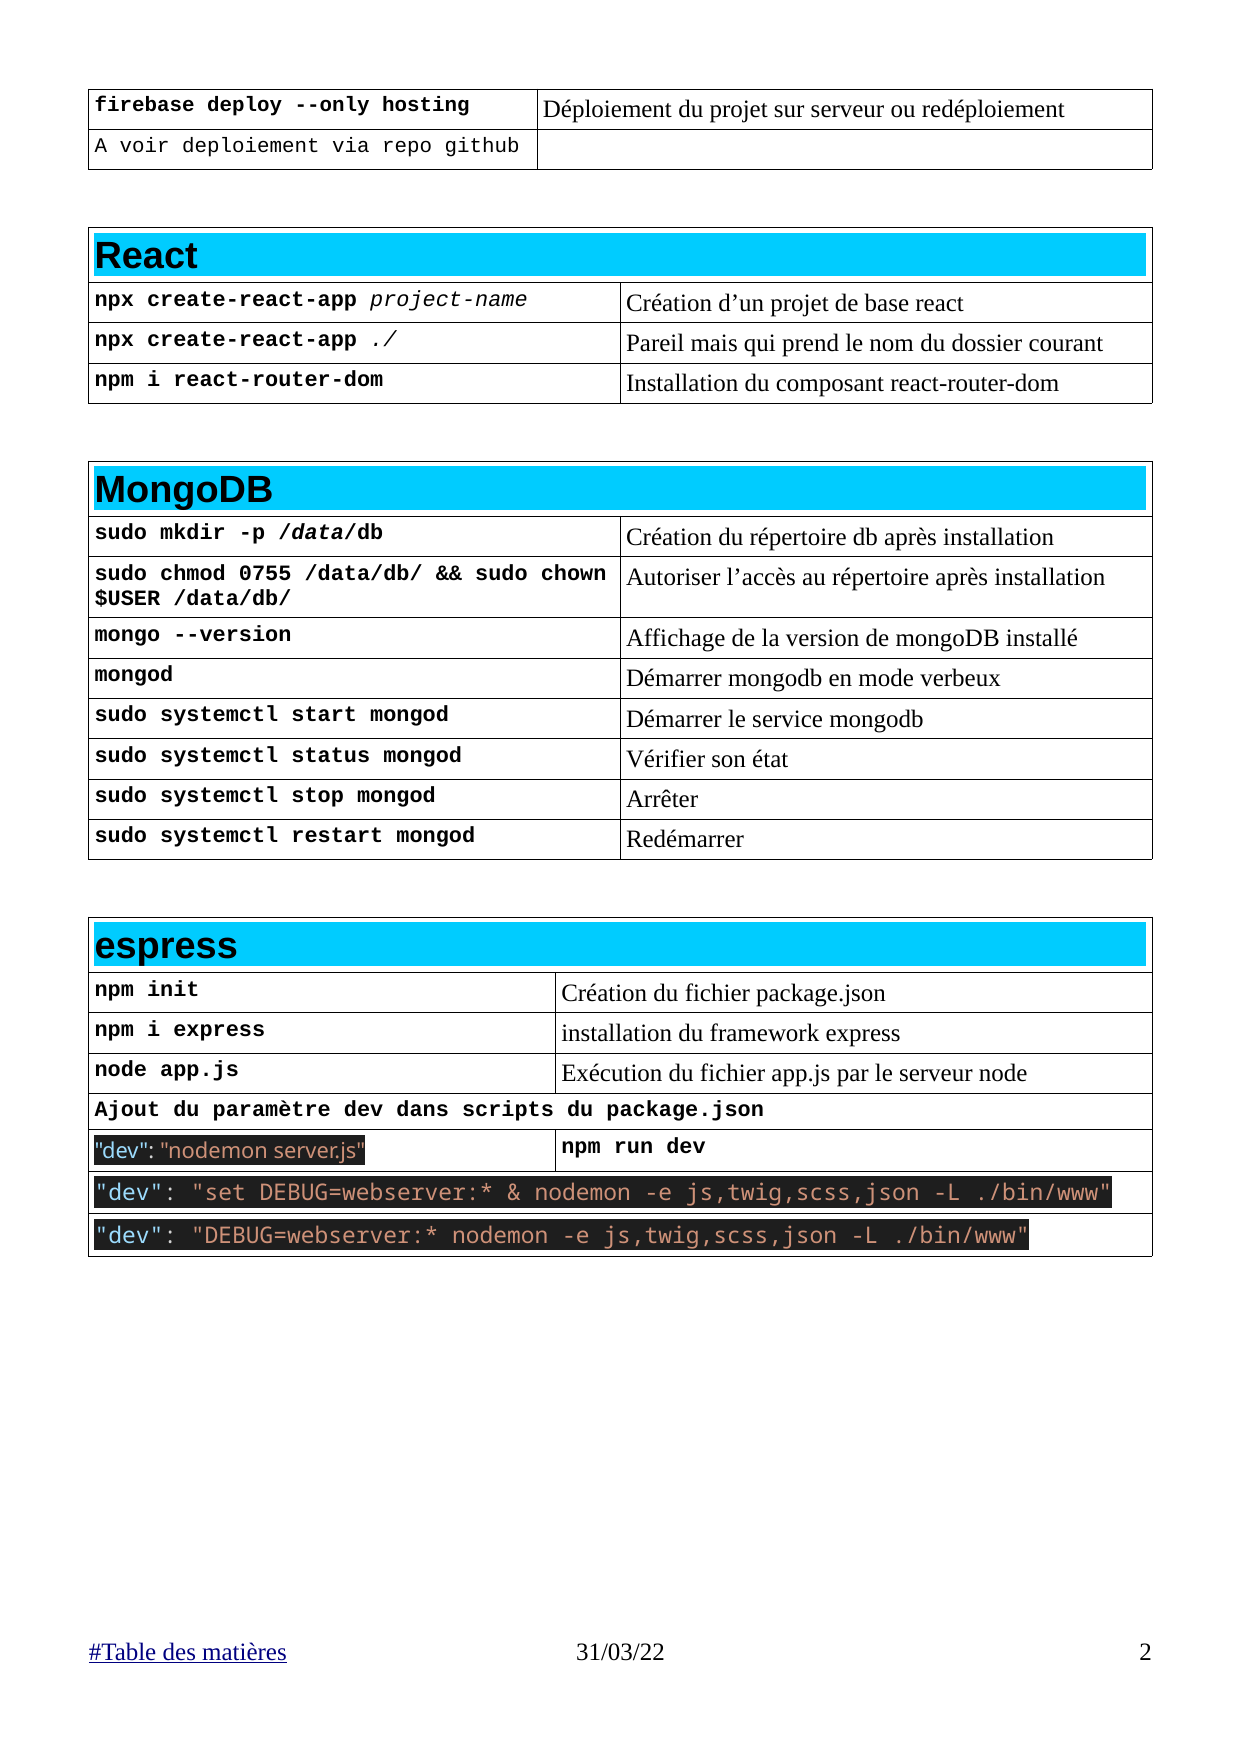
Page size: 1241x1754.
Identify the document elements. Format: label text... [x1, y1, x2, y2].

table_cell Arrêter [621, 780, 1152, 819]
table_header React [89, 228, 1152, 282]
table_cell sudo systemctl stop mongod [89, 780, 620, 819]
table_cell firebase deploy --only hosting [89, 90, 537, 129]
table_cell Création du fichier package.json [556, 973, 1152, 1012]
table_cell node app.js [89, 1054, 555, 1093]
table_cell Affichage de la version de mongoDB installé [621, 618, 1152, 657]
table_cell Pareil mais qui prend le nom du dossier courant [621, 323, 1152, 363]
table_cell npx create-react-app ./ [89, 323, 620, 363]
table_cell Autoriser l’accès au répertoire après installation [621, 557, 1152, 617]
table_cell A voir deploiement via repo github [89, 130, 537, 169]
table_cell npm run dev [556, 1130, 1152, 1171]
table_cell "dev": "set DEBUG=webserver:* & nodemon -e js,twig,scss,json -L ./bin/www" [89, 1172, 1152, 1213]
table_cell npx create-react-app project-name [89, 283, 620, 322]
table_cell npm i react-router-dom [89, 364, 620, 403]
table_cell Installation du composant react-router-dom [621, 364, 1152, 403]
table_cell sudo mkdir -p /data/db [89, 517, 620, 556]
table_cell sudo systemctl start mongod [89, 699, 620, 738]
table_cell "dev": "nodemon server.js" [89, 1130, 555, 1171]
table_cell Démarrer mongodb en mode verbeux [621, 659, 1152, 698]
table_cell mongo --version [89, 618, 620, 657]
table_cell Exécution du fichier app.js par le serveur node [556, 1054, 1152, 1093]
table_cell installation du framework express [556, 1013, 1152, 1052]
table_cell Déploiement du projet sur serveur ou redéploiement [538, 90, 1152, 129]
table_cell npm init [89, 973, 555, 1012]
table_cell Redémarrer [621, 820, 1152, 859]
table_cell Démarrer le service mongodb [621, 699, 1152, 738]
table_cell npm i express [89, 1013, 555, 1052]
table_cell mongod [89, 659, 620, 698]
table_cell Création du répertoire db après installation [621, 517, 1152, 556]
table_cell Ajout du paramètre dev dans scripts du package.json [89, 1094, 1152, 1129]
table_cell "dev": "DEBUG=webserver:* nodemon -e js,twig,scss,json -L ./bin/www" [89, 1214, 1152, 1256]
table_header espress [89, 918, 1152, 972]
table_cell Vérifier son état [621, 739, 1152, 778]
table_cell sudo systemctl status mongod [89, 739, 620, 778]
table_header MongoDB [89, 462, 1152, 516]
table_cell sudo chmod 0755 /data/db/ && sudo chown $USER /data/db/ [89, 557, 620, 617]
table_cell Création d’un projet de base react [621, 283, 1152, 322]
table_cell [538, 130, 1152, 169]
table_cell sudo systemctl restart mongod [89, 820, 620, 859]
